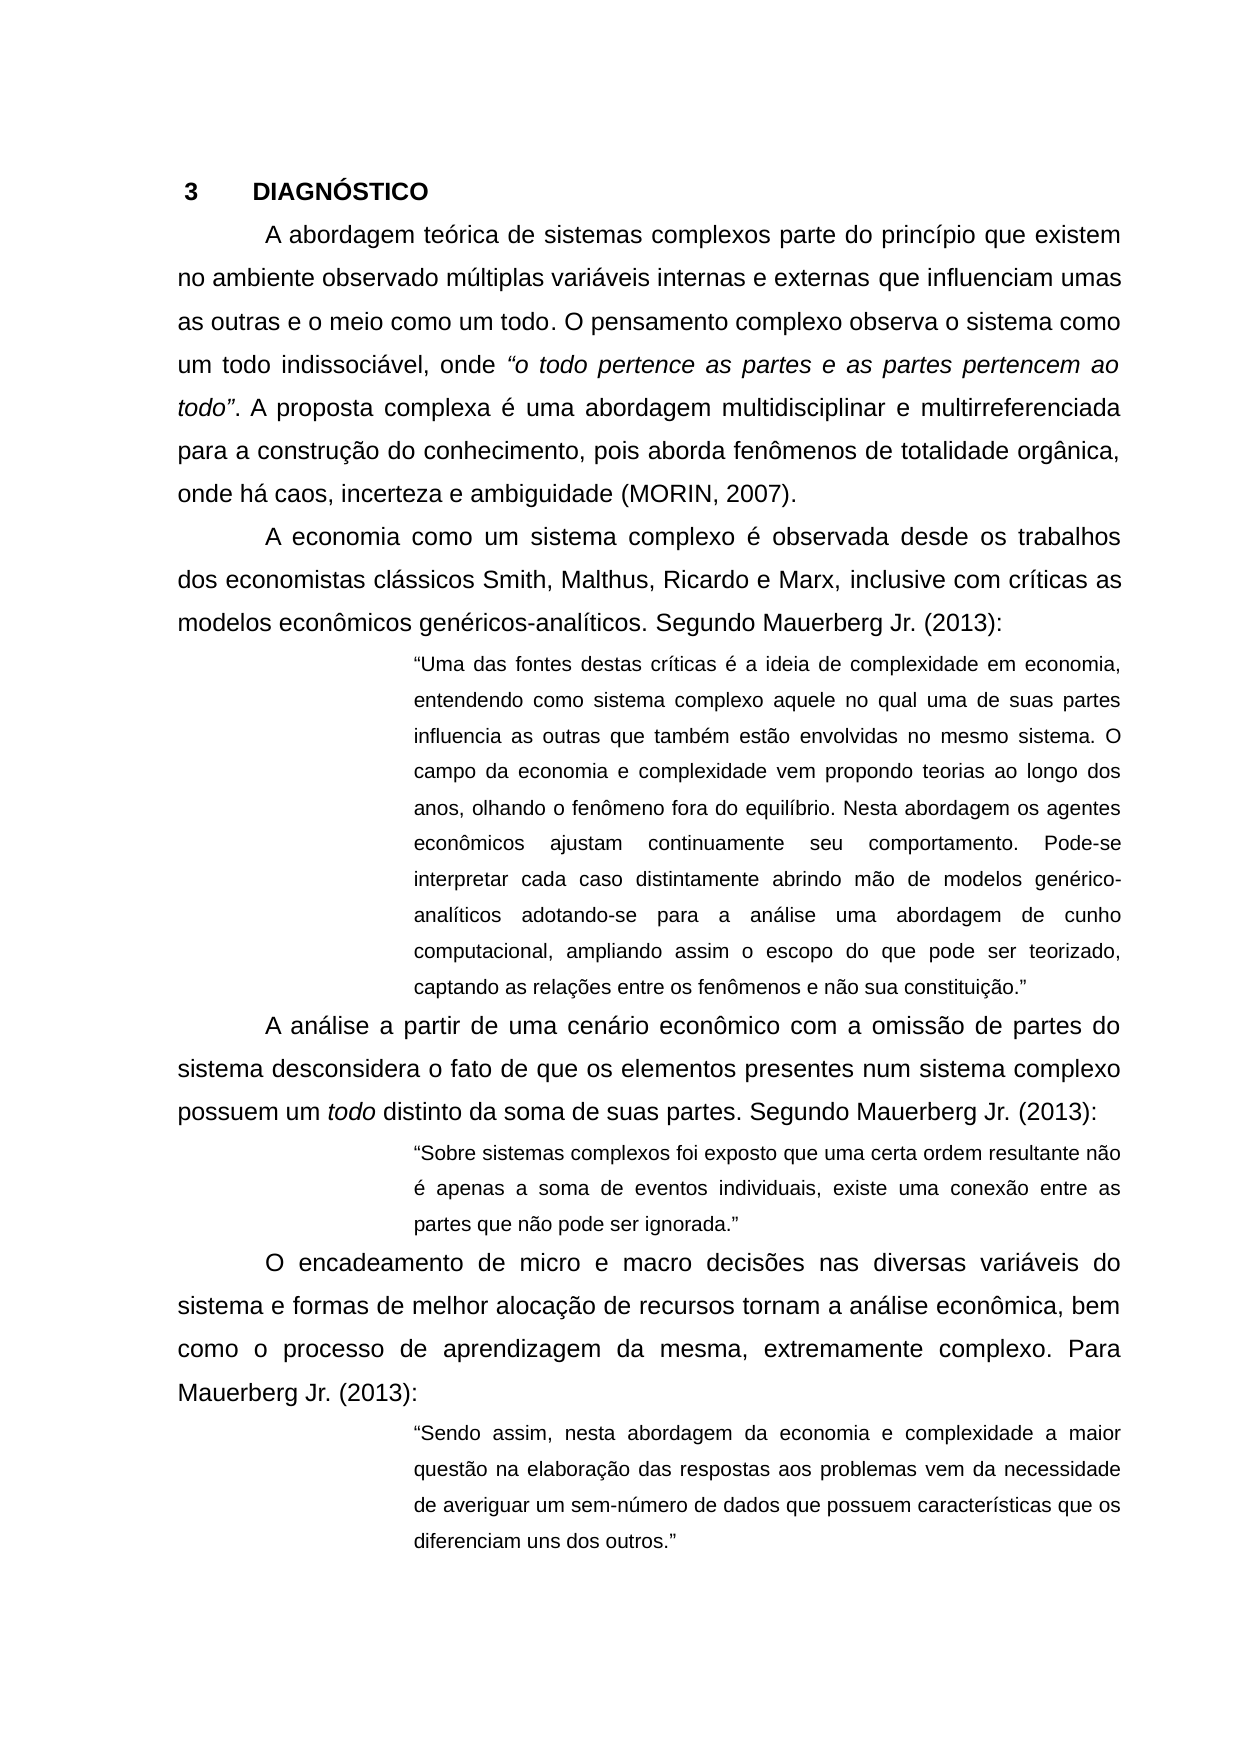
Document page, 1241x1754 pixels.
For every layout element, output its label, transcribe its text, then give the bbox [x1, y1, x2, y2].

subtitle Diagnóstico [177, 177, 1122, 206]
text “Sendo assim, nesta abordagem da economia e complexidade a maior questão na elaboração das respostas aos problemas vem da necessidade de averiguar um sem-número de dados que possuem características que os diferenciam uns dos outros.” [413, 1421, 1122, 1552]
text A economia como um sistema complexo é observada desde os trabalhos dos economistas clássicos Smith, Malthus, Ricardo e Marx, inclusive com críticas as modelos econômicos genéricos-analíticos. Segundo Mauerberg Jr. (2013): [177, 522, 1122, 637]
text “Sobre sistemas complexos foi exposto que uma certa ordem resultante não é apenas a soma de eventos individuais, existe uma conexão entre as partes que não pode ser ignorada.” [413, 1140, 1122, 1236]
text A abordagem teórica de sistemas complexos parte do princípio que existem no ambiente observado múltiplas variáveis internas e externas que influenciam umas as outras e o meio como um todo. O pensamento complexo observa o sistema como um todo indissociável, onde “o todo pertence as partes e as partes pertencem ao todo”. A proposta complexa é uma abordagem multidisciplinar e multirreferenciada para a construção do conhecimento, pois aborda fenômenos de totalidade orgânica, onde há caos, incerteza e ambiguidade (MORIN, 2007). [177, 220, 1122, 508]
text A análise a partir de uma cenário econômico com a omissão de partes do sistema desconsidera o fato de que os elementos presentes num sistema complexo possuem um todo distinto da soma de suas partes. Segundo Mauerberg Jr. (2013): [177, 1011, 1122, 1126]
text O encadeamento de micro e macro decisões nas diversas variáveis do sistema e formas de melhor alocação de recursos tornam a análise econômica, bem como o processo de aprendizagem da mesma, extremamente complexo. Para Mauerberg Jr. (2013): [177, 1248, 1122, 1406]
text “Uma das fontes destas críticas é a ideia de complexidade em economia, entendendo como sistema complexo aquele no qual uma de suas partes influencia as outras que também estão envolvidas no mesmo sistema. O campo da economia e complexidade vem propondo teorias ao longo dos anos, olhando o fenômeno fora do equilíbrio. Nesta abordagem os agentes econômicos ajustam continuamente seu comportamento. Pode-se interpretar cada caso distintamente abrindo mão de modelos genérico-analíticos adotando-se para a análise uma abordagem de cunho computacional, ampliando assim o escopo do que pode ser teorizado, captando as relações entre os fenômenos e não sua constituição.” [413, 652, 1122, 999]
